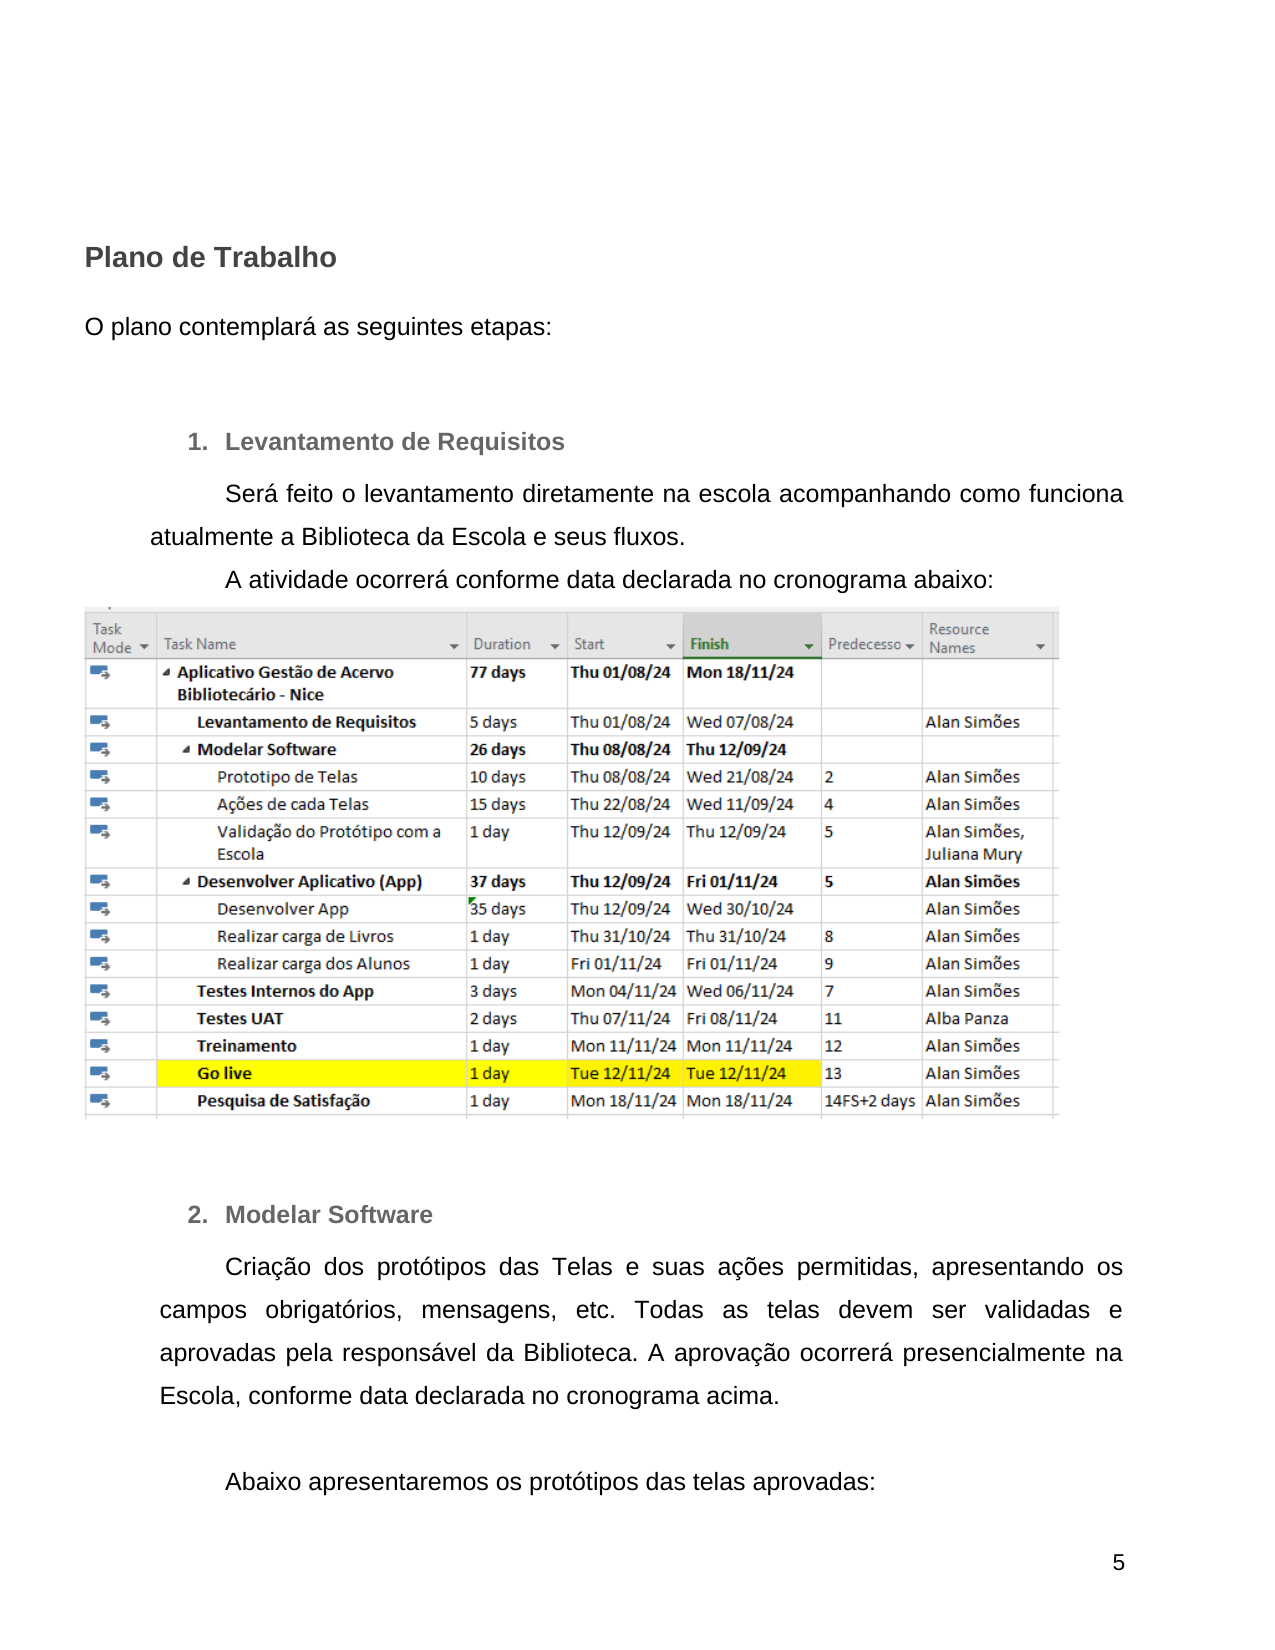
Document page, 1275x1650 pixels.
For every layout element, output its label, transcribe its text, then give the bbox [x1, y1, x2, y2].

text Criação dos protótipos das Telas e suas ações permitidas, apresentando os campos obrigatórios, mensagens, etc. Todas as telas devem ser validadas e aprovadas pela responsável da Biblioteca. A aprovação ocorrerá presencialmente na Escola, conforme data declarada no cronograma acima. [159, 1252, 1125, 1410]
text A atividade ocorrerá conforme data declarada no cronograma abaixo: [159, 565, 1125, 593]
picture [84, 607, 1060, 1119]
text O plano contemplará as seguintes etapas: [84, 312, 1125, 340]
text Será feito o levantamento diretamente na escola acompanhando como funciona atualmente a Biblioteca da Escola e seus fluxos. [150, 478, 1125, 550]
subtitle Plano de Trabalho [84, 239, 1125, 273]
subtitle Modelar Software [187, 1200, 1125, 1229]
subtitle Levantamento de Requisitos [187, 427, 1125, 456]
text Abaixo apresentaremos os protótipos das telas aprovadas: [159, 1467, 1125, 1496]
